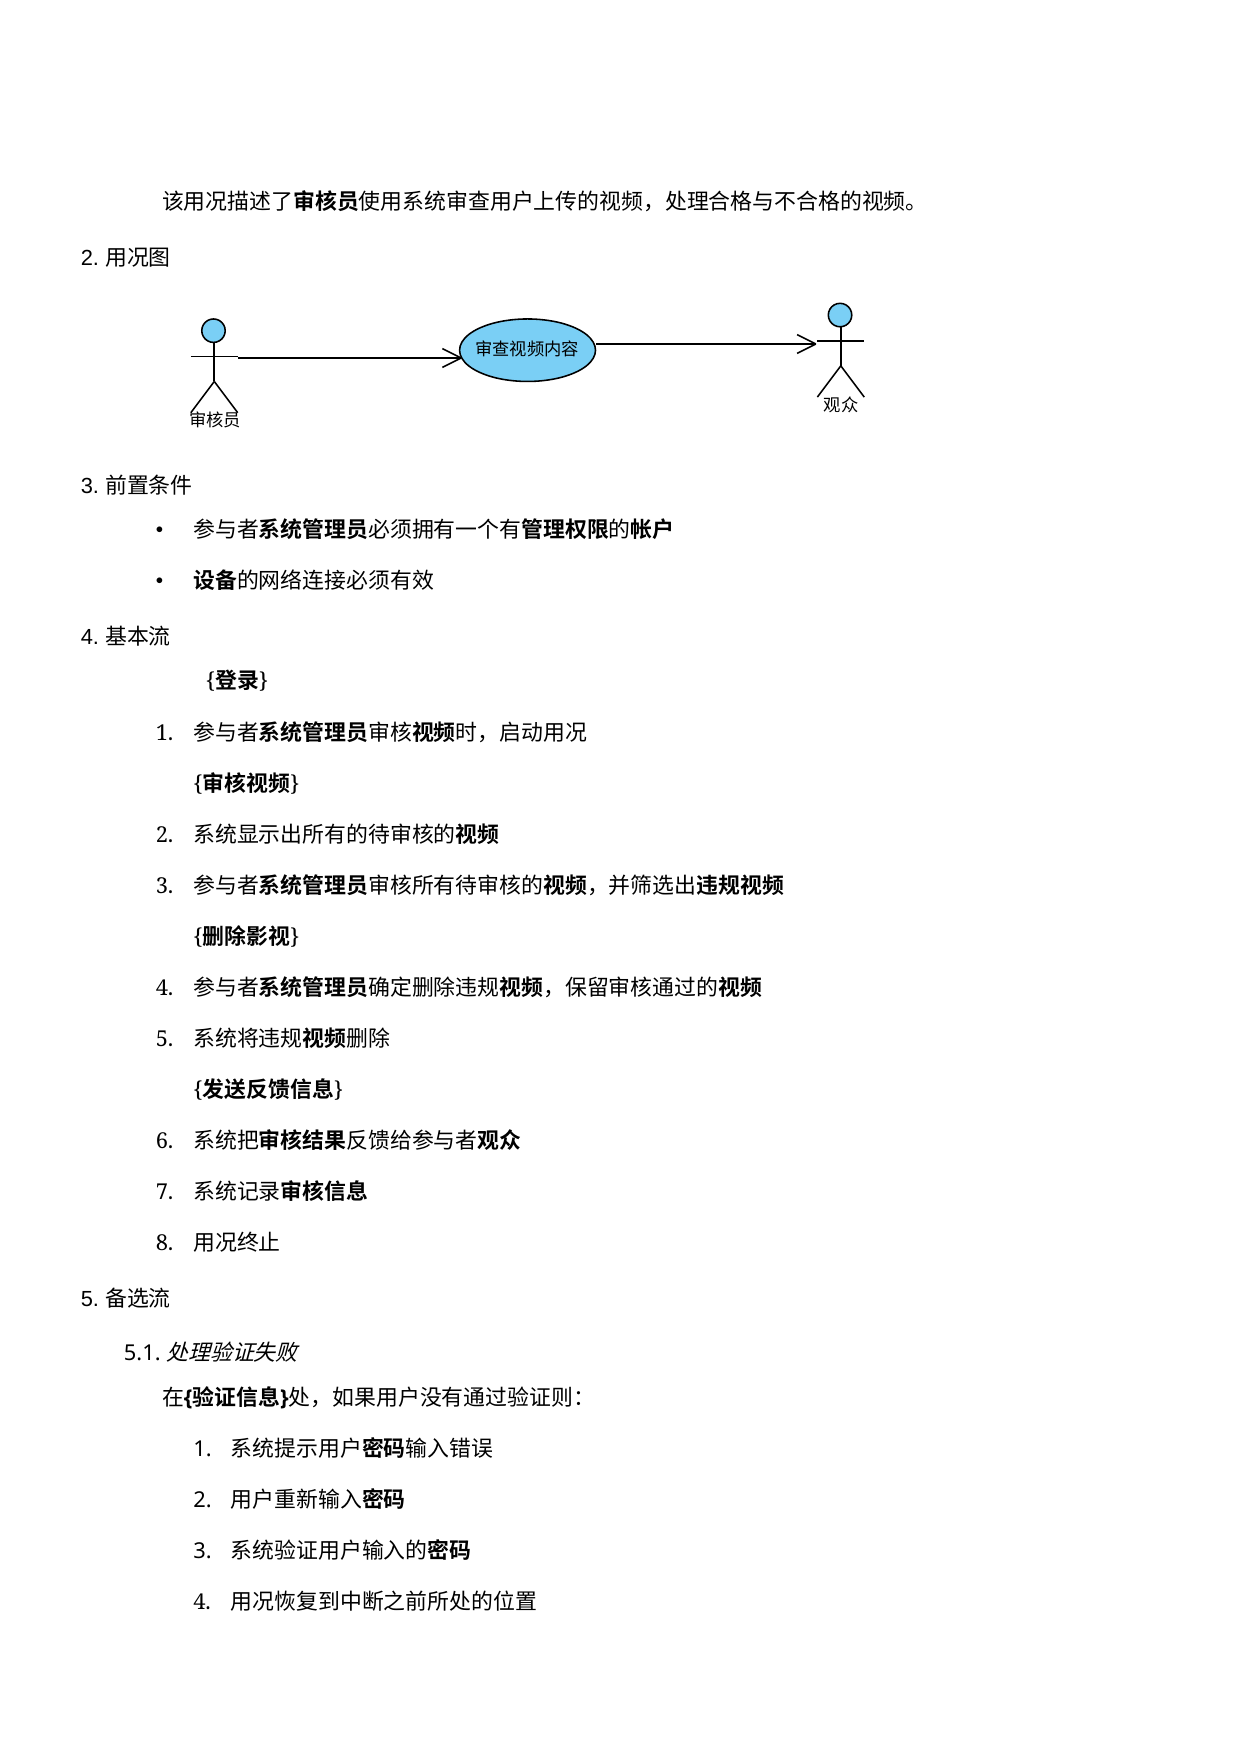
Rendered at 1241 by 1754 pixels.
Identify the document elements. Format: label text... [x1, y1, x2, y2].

subtitle 基本流 [81, 619, 1122, 651]
list 参与者系统管理员必须拥有一个有管理权限的帐户 [156, 512, 1122, 544]
text {登录} [118, 663, 1122, 695]
list 系统提示用户密码输入错误 [193, 1431, 1122, 1463]
list 设备的网络连接必须有效 [156, 563, 1122, 594]
list {发送反馈信息} [156, 1072, 1122, 1103]
list 参与者系统管理员审核所有待审核的视频，并筛选出违规视频 [156, 868, 1122, 899]
subtitle 用况图 [81, 240, 1122, 272]
subtitle 前置条件 [81, 468, 1122, 499]
list 用况终止 [156, 1225, 1122, 1257]
list 系统显示出所有的待审核的视频 [156, 817, 1122, 848]
subtitle 备选流 [81, 1281, 1122, 1313]
list 用户重新输入密码 [193, 1482, 1122, 1514]
subtitle 处理验证失败 [118, 1335, 1122, 1367]
text 该用况描述了审核员使用系统审查用户上传的视频，处理合格与不合格的视频。 [118, 184, 1122, 216]
list 系统记录审核信息 [156, 1174, 1122, 1206]
list 参与者系统管理员审核视频时，启动用况 [156, 714, 1122, 746]
list 系统将违规视频删除 [156, 1021, 1122, 1052]
list 系统验证用户输入的密码 [193, 1533, 1122, 1565]
list 系统把审核结果反馈给参与者观众 [156, 1123, 1122, 1154]
list 用况恢复到中断之前所处的位置 [193, 1584, 1122, 1616]
list {审核视频} [156, 766, 1122, 797]
list 参与者系统管理员确定删除违规视频，保留审核通过的视频 [156, 970, 1122, 1001]
list {删除影视} [156, 919, 1122, 950]
text 在{验证信息}处，如果用户没有通过验证则： [118, 1380, 1122, 1412]
